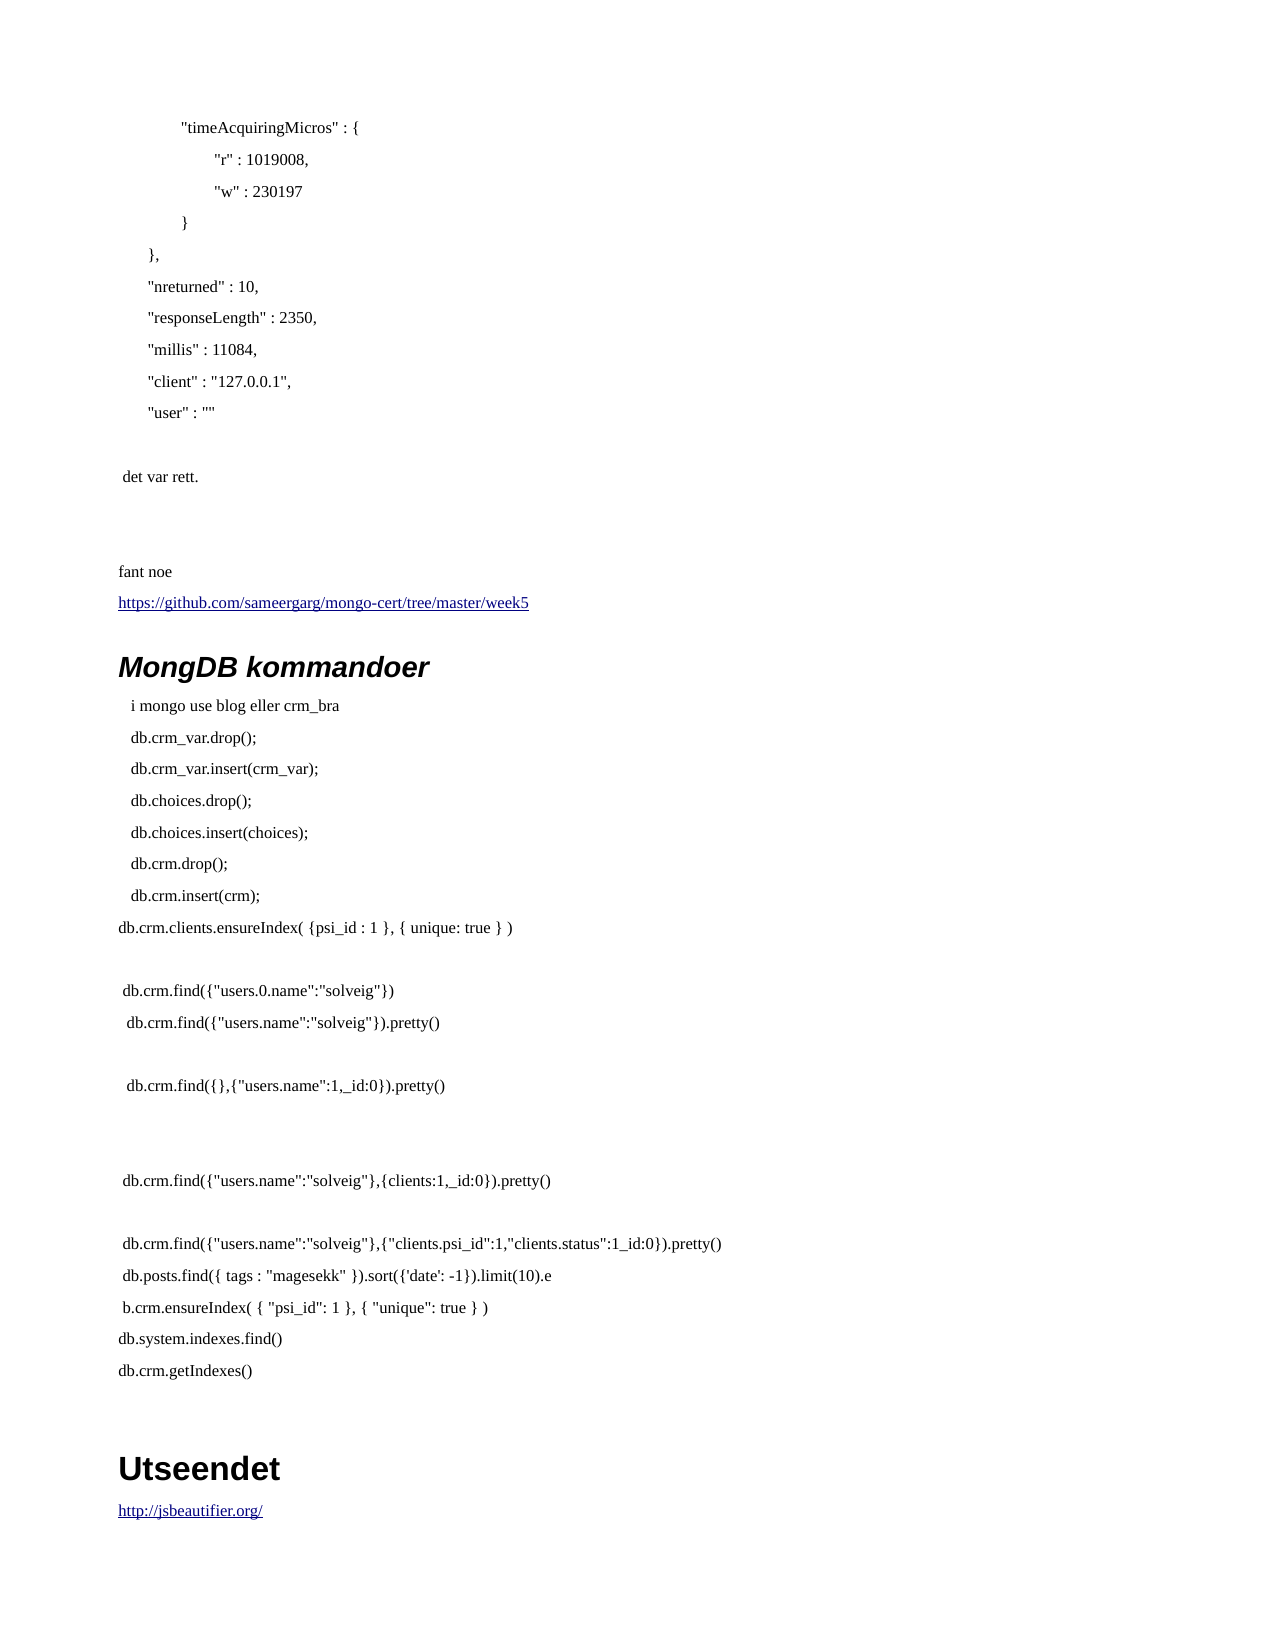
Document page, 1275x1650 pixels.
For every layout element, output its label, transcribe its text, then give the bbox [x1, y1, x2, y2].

text http://jsbeautifier.org/ [118, 1500, 1157, 1519]
text db.crm.find({},{"users.name":1,_id:0}).pretty() [118, 1076, 1157, 1095]
text db.crm.find({"users.name":"solveig"},{"clients.psi_id":1,"clients.status":1_id:0}).pretty() [118, 1234, 1157, 1253]
text db.crm.drop(); [118, 854, 1157, 873]
text "r" : 1019008, [118, 150, 1157, 169]
text https://github.com/sameergarg/mongo-cert/tree/master/week5 [118, 593, 1157, 612]
text "responseLength" : 2350, [118, 308, 1157, 327]
text fant noe [118, 561, 1157, 581]
text db.crm.getIndexes() [118, 1361, 1157, 1380]
text "user" : "" [118, 403, 1157, 422]
text b.crm.ensureIndex( { "psi_id": 1 }, { "unique": true } ) [118, 1297, 1157, 1317]
text }, [118, 245, 1157, 264]
text db.posts.find({ tags : "magesekk" }).sort({'date': -1}).limit(10).e [118, 1266, 1157, 1285]
text "client" : "127.0.0.1", [118, 371, 1157, 391]
text i mongo use blog eller crm_bra [118, 696, 1157, 715]
text db.system.indexes.find() [118, 1329, 1157, 1348]
text db.crm_var.insert(crm_var); [118, 759, 1157, 778]
text "nreturned" : 10, [118, 276, 1157, 296]
text db.crm.insert(crm); [118, 886, 1157, 905]
subtitle MongDB kommandoer [118, 650, 1157, 683]
text db.crm.find({"users.name":"solveig"},{clients:1,_id:0}).pretty() [118, 1171, 1157, 1190]
text "timeAcquiringMicros" : { [118, 118, 1157, 137]
text db.choices.insert(choices); [118, 822, 1157, 842]
text "w" : 230197 [118, 181, 1157, 201]
text "millis" : 11084, [118, 340, 1157, 359]
text det var rett. [118, 466, 1157, 486]
text db.choices.drop(); [118, 791, 1157, 810]
text db.crm.find({"users.name":"solveig"}).pretty() [118, 1012, 1157, 1032]
text db.crm.clients.ensureIndex( {psi_id : 1 }, { unique: true } ) [118, 917, 1157, 937]
subtitle Utseendet [118, 1449, 1157, 1488]
text } [118, 213, 1157, 232]
text db.crm_var.drop(); [118, 727, 1157, 747]
text db.crm.find({"users.0.name":"solveig"}) [118, 981, 1157, 1000]
